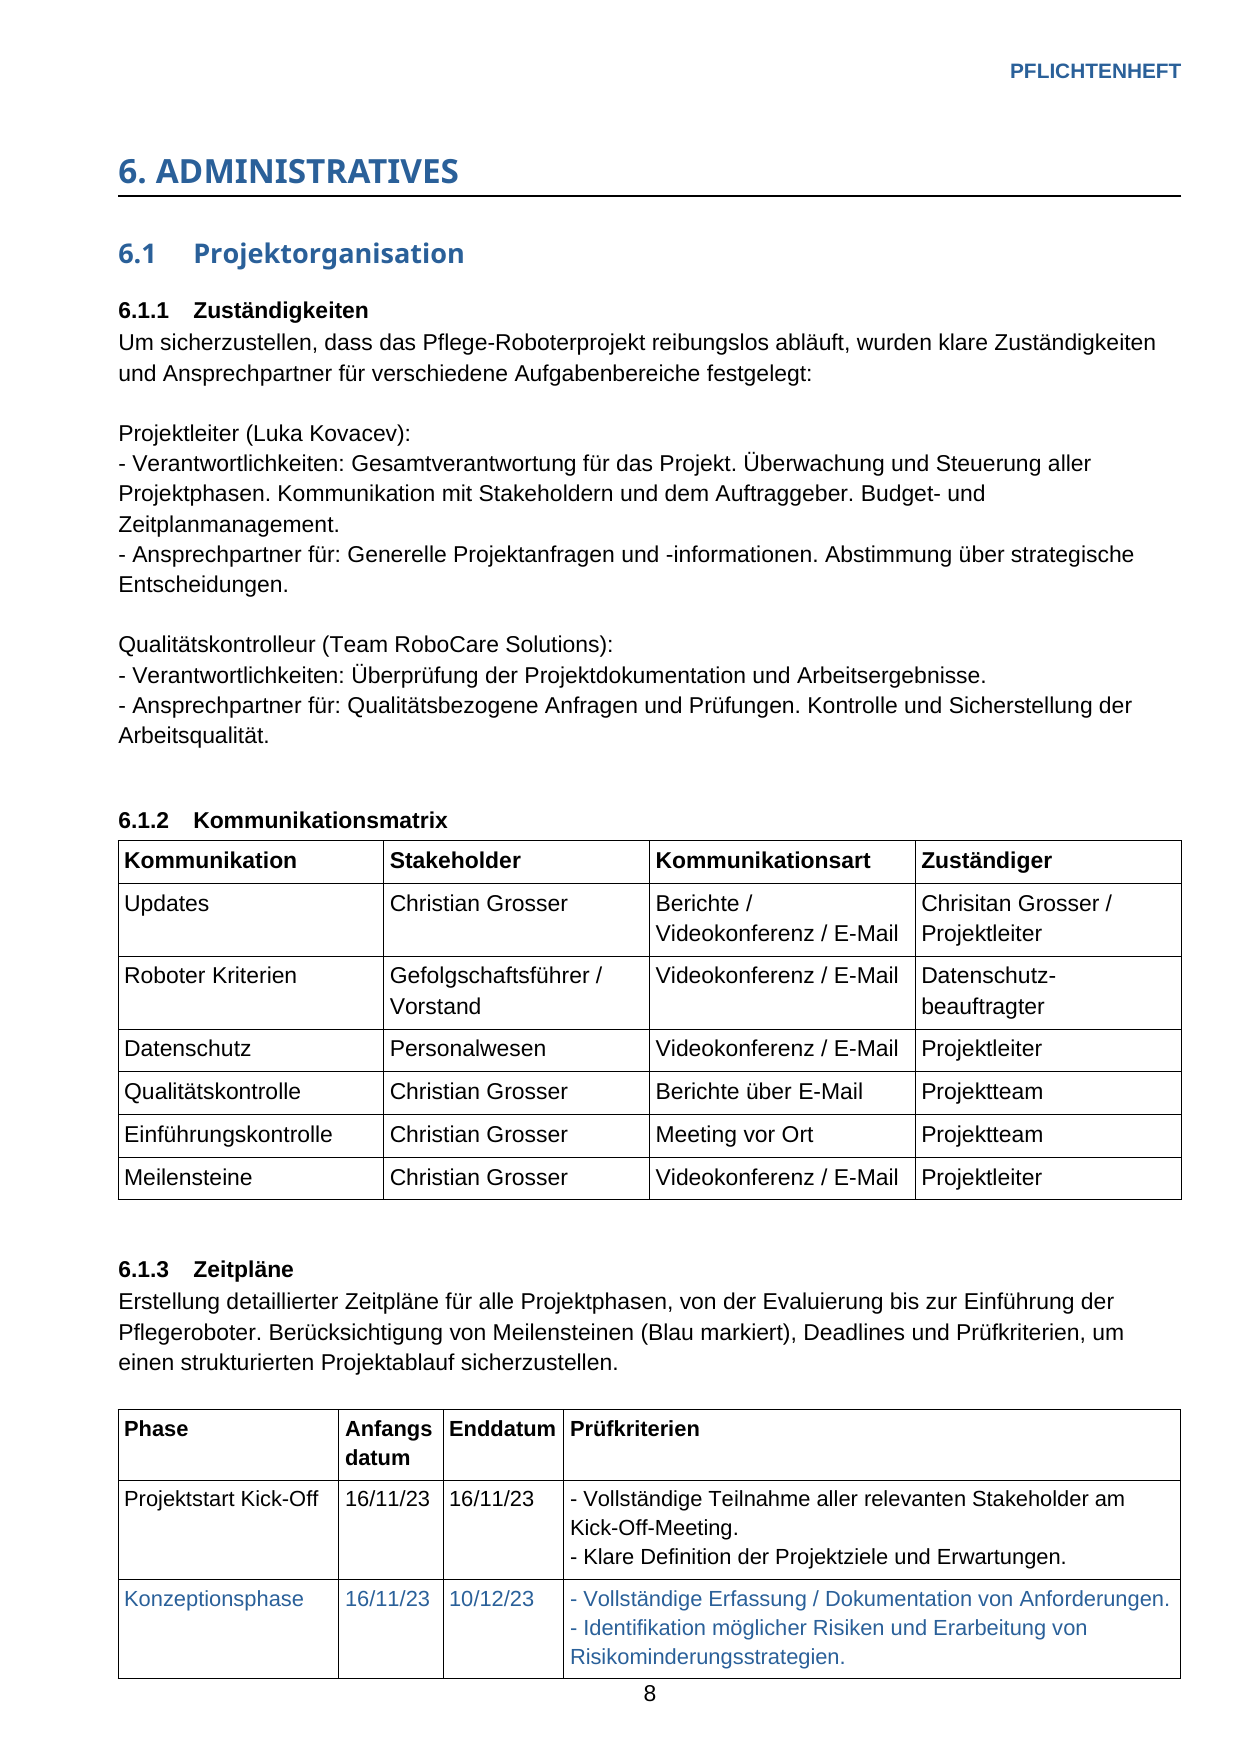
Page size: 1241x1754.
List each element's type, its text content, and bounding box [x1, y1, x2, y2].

table_cell Christian Grosser [384, 1158, 649, 1199]
text Qualitätskontrolleur (Team RoboCare Solutions): [118, 631, 1181, 658]
table_cell Projektteam [916, 1072, 1181, 1114]
table_cell Einführungskontrolle [119, 1115, 383, 1157]
subtitle Kommunikationsmatrix [118, 807, 1181, 834]
table_cell Meeting vor Ort [650, 1115, 915, 1157]
table_cell Chrisitan Grosser / Projektleiter [916, 884, 1181, 956]
table_cell Projektteam [916, 1115, 1181, 1157]
table_cell Berichte über E-Mail [650, 1072, 915, 1114]
text - Verantwortlichkeiten: Gesamtverantwortung für das Projekt. Überwachung und Steuerung aller Projektphasen. Kommunikation mit Stakeholdern und dem Auftraggeber. Budget- und Zeitplanmanagement. [118, 450, 1181, 537]
table_cell Projektleiter [916, 1030, 1181, 1071]
table_cell Christian Grosser [384, 884, 649, 956]
subtitle Zuständigkeiten [118, 297, 1181, 323]
table_cell Christian Grosser [384, 1115, 649, 1157]
table_header Kommunikationsart [650, 841, 915, 883]
table_cell 16/11/23 [339, 1481, 443, 1579]
table_header Prüfkriterien [564, 1410, 1180, 1479]
table_cell Videokonferenz / E-Mail [650, 1030, 915, 1071]
table_cell Roboter Kriterien [119, 957, 383, 1028]
table_cell Projektstart Kick-Off [119, 1481, 338, 1579]
table_header Enddatum [444, 1410, 563, 1479]
text - Ansprechpartner für: Generelle Projektanfragen und -informationen. Abstimmung über strategische Entscheidungen. [118, 541, 1181, 597]
table_cell 10/12/23 [444, 1580, 563, 1678]
table_cell 16/11/23 [339, 1580, 443, 1678]
table_cell Qualitätskontrolle [119, 1072, 383, 1114]
table_cell Konzeptionsphase [119, 1580, 338, 1678]
table_header Stakeholder [384, 841, 649, 883]
table_header Kommunikation [119, 841, 383, 883]
text Erstellung detaillierter Zeitpläne für alle Projektphasen, von der Evaluierung bis zur Einführung der Pflegeroboter. Berücksichtigung von Meilensteinen (Blau markiert), Deadlines und Prüfkriterien, um einen strukturierten Projektablauf sicherzustellen. [118, 1288, 1181, 1375]
text - Verantwortlichkeiten: Überprüfung der Projektdokumentation und Arbeitsergebnisse. [118, 662, 1181, 688]
table_header Zuständiger [916, 841, 1181, 883]
table_cell Updates [119, 884, 383, 956]
table_cell Berichte / Videokonferenz / E-Mail [650, 884, 915, 956]
text - Ansprechpartner für: Qualitätsbezogene Anfragen und Prüfungen. Kontrolle und Sicherstellung der Arbeitsqualität. [118, 692, 1181, 748]
subtitle Zeitpläne [118, 1256, 1181, 1282]
table_cell Gefolgschaftsführer / Vorstand [384, 957, 649, 1028]
table_cell Projektleiter [916, 1158, 1181, 1199]
table_cell Personalwesen [384, 1030, 649, 1071]
table_cell 16/11/23 [444, 1481, 563, 1579]
table_cell Videokonferenz / E-Mail [650, 957, 915, 1028]
table_cell Christian Grosser [384, 1072, 649, 1114]
table_cell - Vollständige Erfassung / Dokumentation von Anforderungen. - Identifikation möglicher Risiken und Erarbeitung von Risikominderungsstrategien. [564, 1580, 1180, 1678]
table_header Phase [119, 1410, 338, 1479]
table_header Anfangsdatum [339, 1410, 443, 1479]
table_cell Videokonferenz / E-Mail [650, 1158, 915, 1199]
subtitle Administratives [118, 148, 1181, 195]
table_cell - Vollständige Teilnahme aller relevanten Stakeholder am Kick-Off-Meeting. - Klare Definition der Projektziele und Erwartungen. [564, 1481, 1180, 1579]
subtitle Projektorganisation [118, 235, 1181, 272]
table_cell Datenschutz-beauftragter [916, 957, 1181, 1028]
table_cell Meilensteine [119, 1158, 383, 1199]
text Projektleiter (Luka Kovacev): [118, 420, 1181, 446]
text Um sicherzustellen, dass das Pflege-Roboterprojekt reibungslos abläuft, wurden klare Zuständigkeiten und Ansprechpartner für verschiedene Aufgabenbereiche festgelegt: [118, 329, 1181, 386]
table_cell Datenschutz [119, 1030, 383, 1071]
